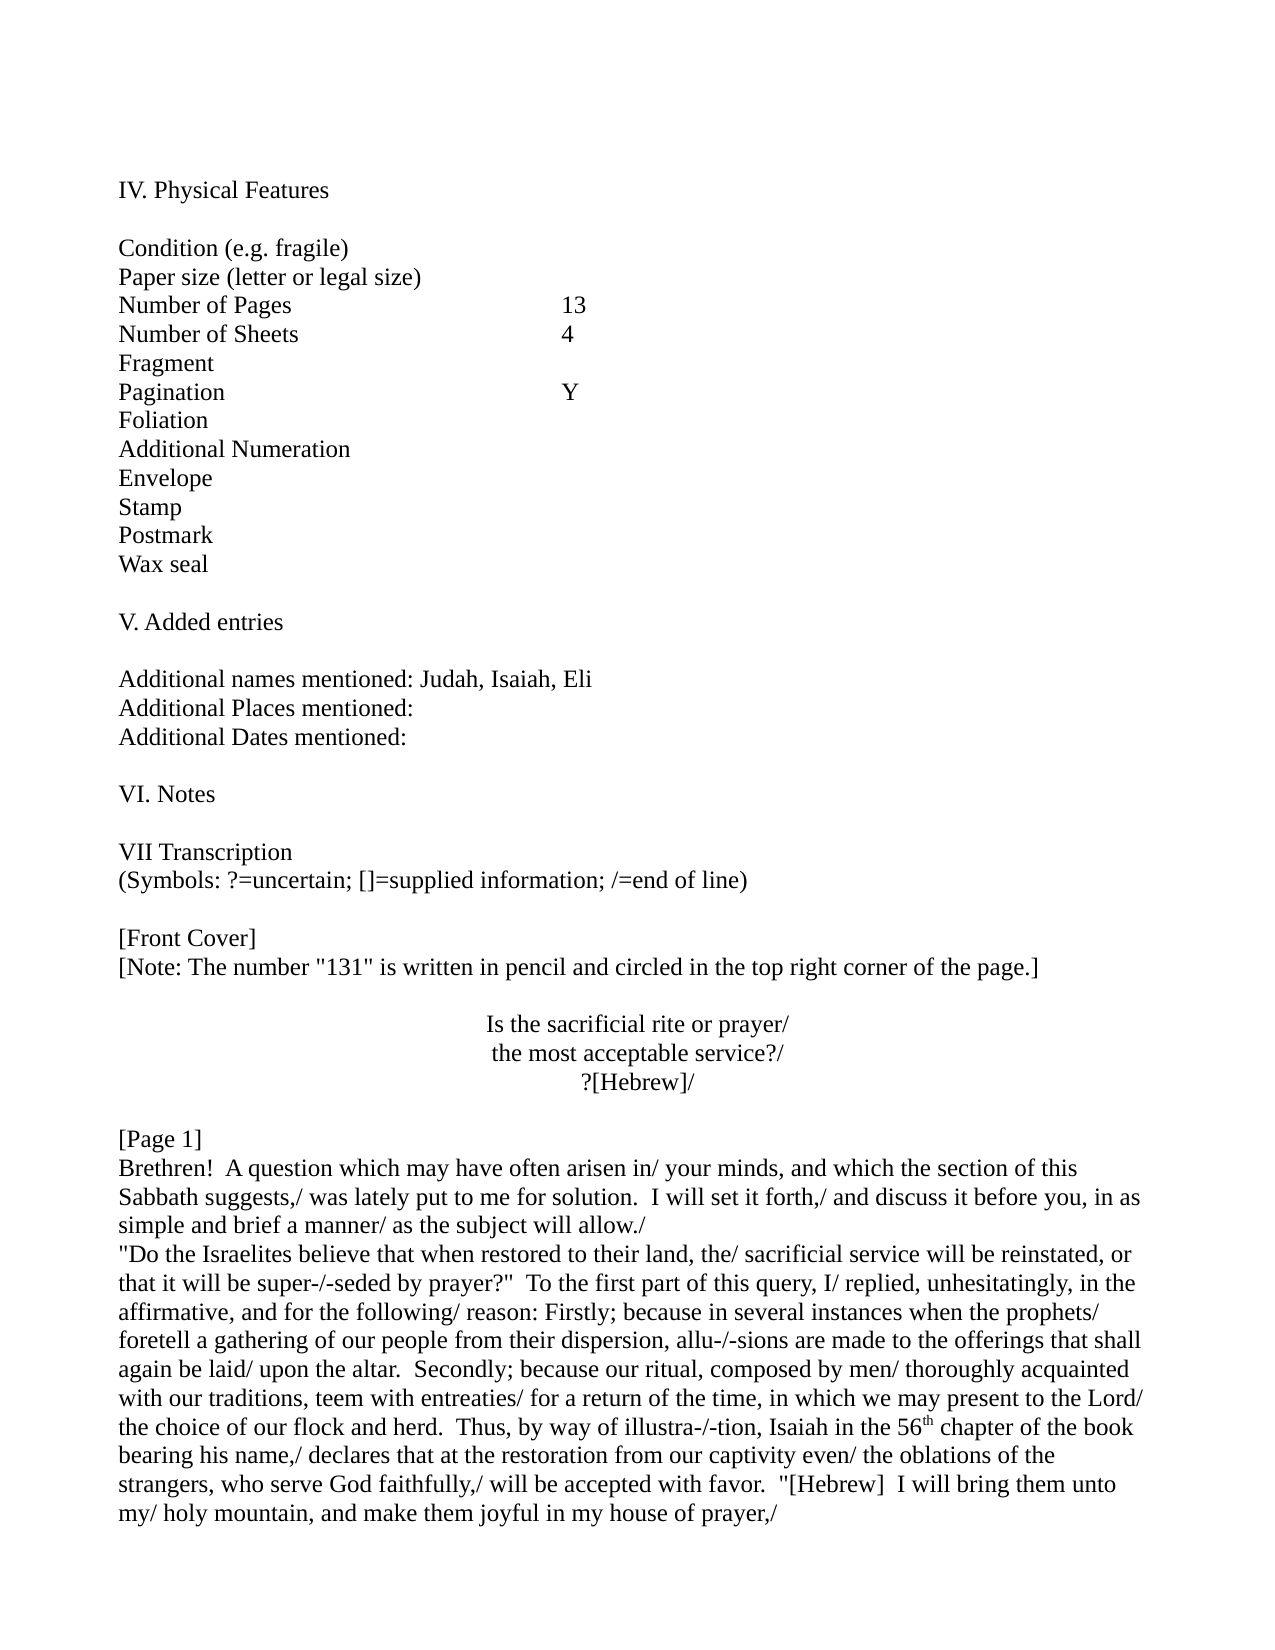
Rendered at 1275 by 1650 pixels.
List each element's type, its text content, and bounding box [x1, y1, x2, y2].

text Foliation [118, 406, 1157, 434]
text Additional Dates mentioned: [118, 722, 1157, 751]
text IV. Physical Features [118, 176, 1157, 204]
text Postma rk [118, 521, 1157, 549]
text V. Added entries [118, 607, 1157, 636]
text the most acceptable service?/ ?[Hebrew]/ [118, 1038, 1157, 1096]
text Brethren! A question which may have often arisen in/ your minds, and which the section of this Sabbath suggests,/ was lately put to me for solution. I will set it forth,/ and discuss it before you, in as simple and brief a manner/ as the subject will allow./ [118, 1153, 1157, 1239]
text Additional Places mentioned: [118, 693, 1157, 722]
text Fragment [118, 348, 1157, 377]
text Is the sacrificial rite or prayer/ [118, 1009, 1157, 1038]
text "Do the Israelites believe that when restored to their land, the/ sacrificial service will be reinstated, or that it will be super-/-seded by prayer?" To the first part of this query, I/ replied, unhesitatingly, in the affirmative, and for the following/ reason: Firstly; because in several instances when the prophets/ foretell a gathering of our people from their dispersion, allu-/-sions are made to the offerings that shall again be laid/ upon the altar. Secondly; because our ritual, composed by men/ thoroughly acquainted with our traditions, teem with entreaties/ for a return of the time, in which we may present to the Lord/ the choice of our flock and herd. Thus, by way of illustra-/-tion, Isaiah in the 56th chapter of the book bearing his name,/ declares that at the restoration from our captivity even/ the oblations of the strangers, who serve God faithfully,/ will be accepted with favor. "[Hebrew] I will bring them unto my/ holy mountain, and make them joyful in my house of prayer,/ [118, 1239, 1157, 1527]
text Number of Pages 13 [118, 291, 1157, 319]
text Envelope [118, 463, 1157, 492]
text Additional Numeration [118, 434, 1157, 463]
text Additional names mentioned: Judah, Isaiah, Eli [118, 664, 1157, 693]
text Stamp [118, 492, 1157, 521]
text VI. Notes [118, 779, 1157, 808]
text Condition (e.g. fragile) [118, 233, 1157, 262]
text [Page 1] [118, 1124, 1157, 1153]
text [Front Cover] [118, 923, 1157, 952]
text VII Transcription [118, 837, 1157, 866]
text Pagination Y [118, 377, 1157, 406]
text [Note: The number "131" is written in pencil and circled in the top right corner of the page.] [118, 952, 1157, 981]
text Paper size (letter or legal size) [118, 262, 1157, 291]
text Number of Sheets 4 [118, 319, 1157, 348]
text (Symbols: ?=uncertain; []=supplied information; /=end of line) [118, 866, 1157, 894]
text Wax seal [118, 549, 1157, 578]
